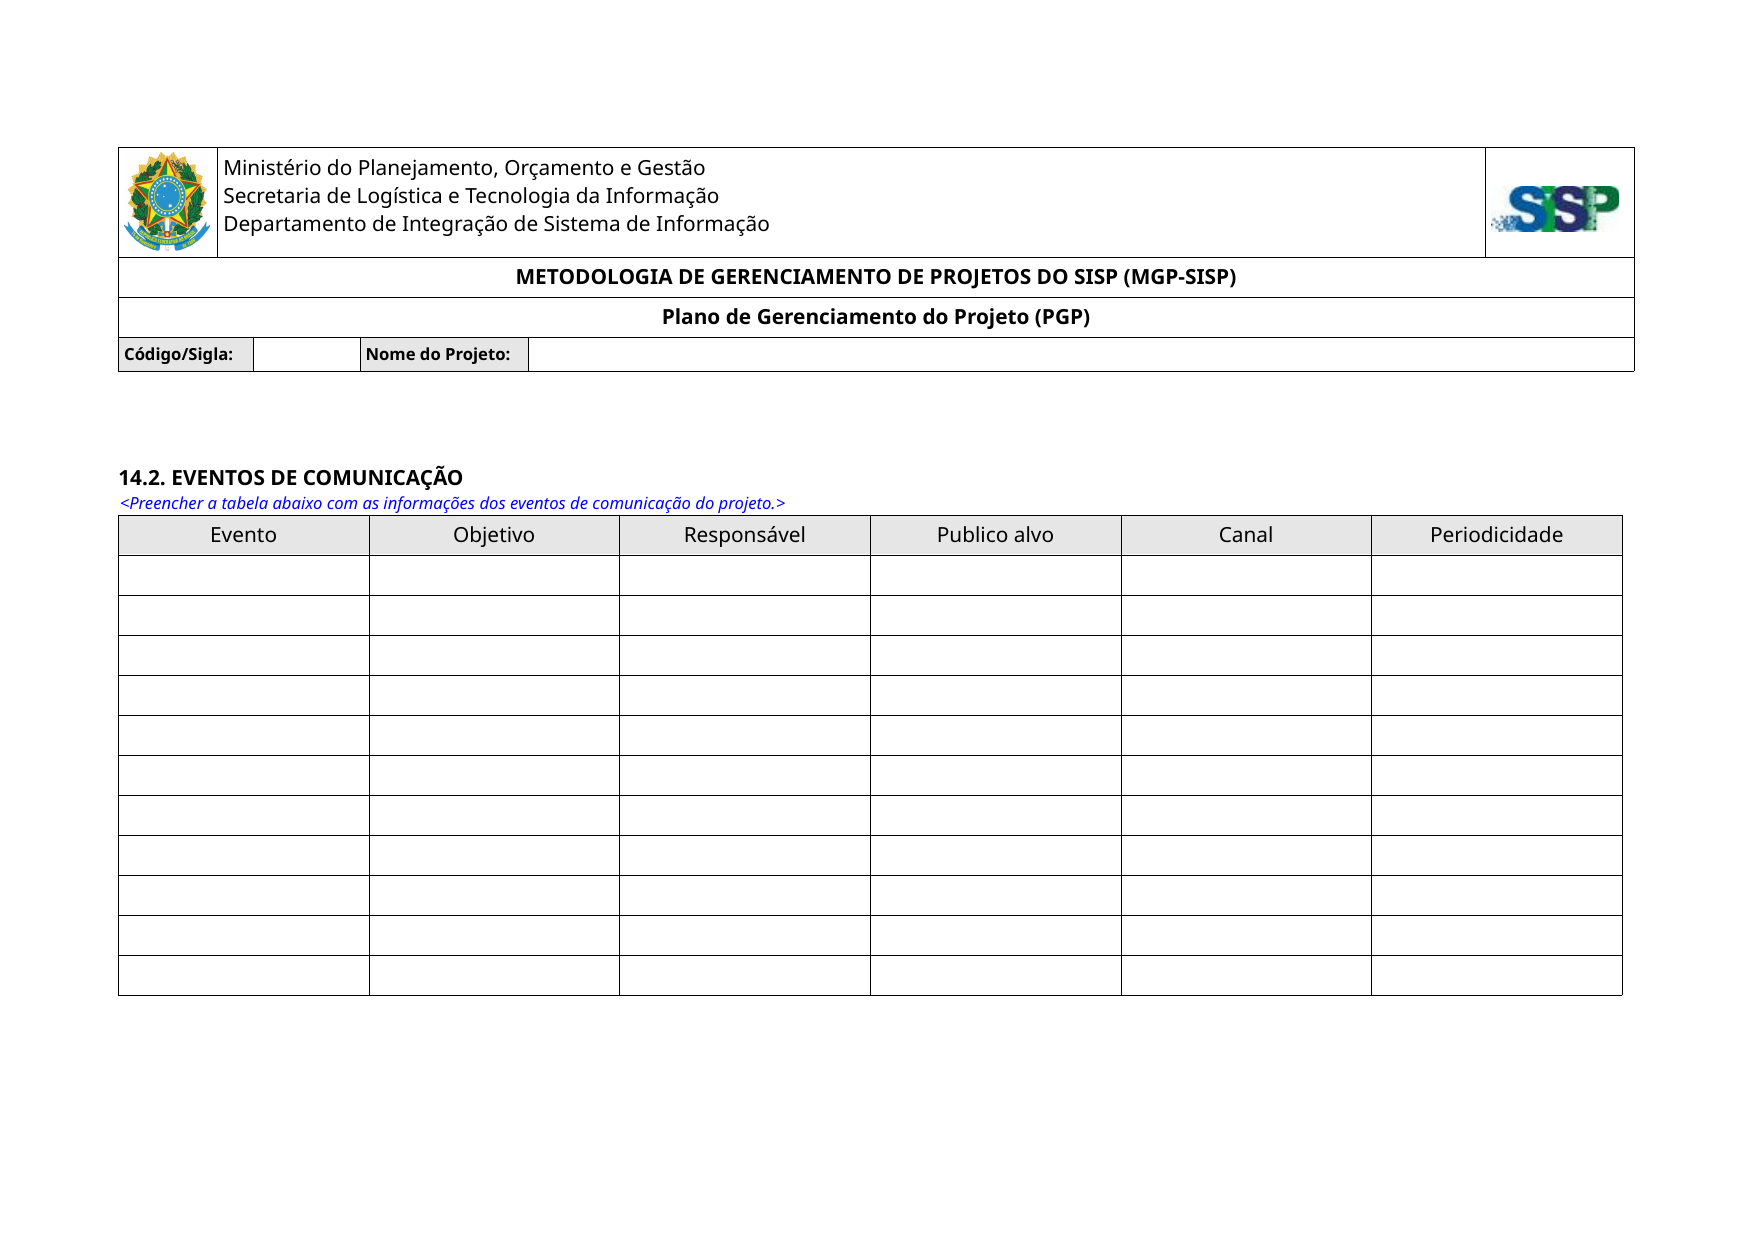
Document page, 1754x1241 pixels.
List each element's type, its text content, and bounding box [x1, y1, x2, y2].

table_cell [1372, 596, 1622, 634]
table_cell [1372, 876, 1622, 914]
table_cell [1372, 796, 1622, 834]
table_cell [1122, 916, 1371, 954]
table_cell [1122, 876, 1371, 914]
table_cell [871, 796, 1121, 834]
table_cell [620, 636, 870, 674]
picture [1491, 186, 1620, 232]
table_cell [871, 556, 1121, 594]
table_cell [1372, 756, 1622, 794]
table_cell [871, 596, 1121, 634]
table_cell [119, 796, 369, 834]
table_cell [620, 836, 870, 874]
table_cell [1122, 636, 1371, 674]
table_cell [871, 716, 1121, 754]
table_cell [119, 836, 369, 874]
table_cell [620, 716, 870, 754]
table_header Canal [1122, 516, 1371, 554]
table_cell [119, 676, 369, 714]
table_cell [370, 676, 619, 714]
table_cell [119, 596, 369, 634]
table_cell [620, 956, 870, 994]
table_cell [871, 916, 1121, 954]
table_cell [370, 836, 619, 874]
table_header Responsável [620, 516, 870, 554]
table_cell [1372, 956, 1622, 994]
table_cell [1122, 796, 1371, 834]
table_cell [1122, 836, 1371, 874]
table_cell [1372, 636, 1622, 674]
table_cell [620, 756, 870, 794]
table_cell [119, 876, 369, 914]
table_cell [620, 916, 870, 954]
table_cell [119, 956, 369, 994]
table_cell [1372, 836, 1622, 874]
table_cell [119, 636, 369, 674]
table_cell [119, 756, 369, 794]
table_cell [620, 676, 870, 714]
table_cell [370, 636, 619, 674]
table_cell [1122, 756, 1371, 794]
table_cell [871, 956, 1121, 994]
table_cell [370, 556, 619, 594]
table_cell [1122, 596, 1371, 634]
table_header Objetivo [370, 516, 619, 554]
table_cell [620, 596, 870, 634]
table_cell [871, 676, 1121, 714]
table_cell [871, 636, 1121, 674]
table_cell [1372, 916, 1622, 954]
list EVENTOS DE COMUNICAÇÃO [118, 463, 1636, 492]
table_cell [871, 836, 1121, 874]
list <Preencher a tabela abaixo com as informações dos eventos de comunicação do projeto.> [119, 492, 1636, 514]
table_cell [620, 556, 870, 594]
table_cell [1122, 956, 1371, 994]
table_cell [370, 916, 619, 954]
table_cell [119, 716, 369, 754]
table_cell [370, 876, 619, 914]
table_cell [370, 796, 619, 834]
table_header Publico alvo [871, 516, 1121, 554]
table_header Periodicidade [1372, 516, 1622, 554]
table_cell [1122, 716, 1371, 754]
table_cell [1372, 676, 1622, 714]
table_cell [1122, 556, 1371, 594]
table_cell [1122, 676, 1371, 714]
table_cell [620, 796, 870, 834]
table_cell [370, 756, 619, 794]
table_cell [119, 556, 369, 594]
table_cell [871, 876, 1121, 914]
table_cell [1372, 716, 1622, 754]
table_header Evento [119, 516, 369, 554]
picture [123, 152, 211, 251]
table_cell [1372, 556, 1622, 594]
table_cell [620, 876, 870, 914]
table_cell [370, 716, 619, 754]
table_cell [370, 596, 619, 634]
table_cell [119, 916, 369, 954]
table_cell [370, 956, 619, 994]
table_cell [871, 756, 1121, 794]
